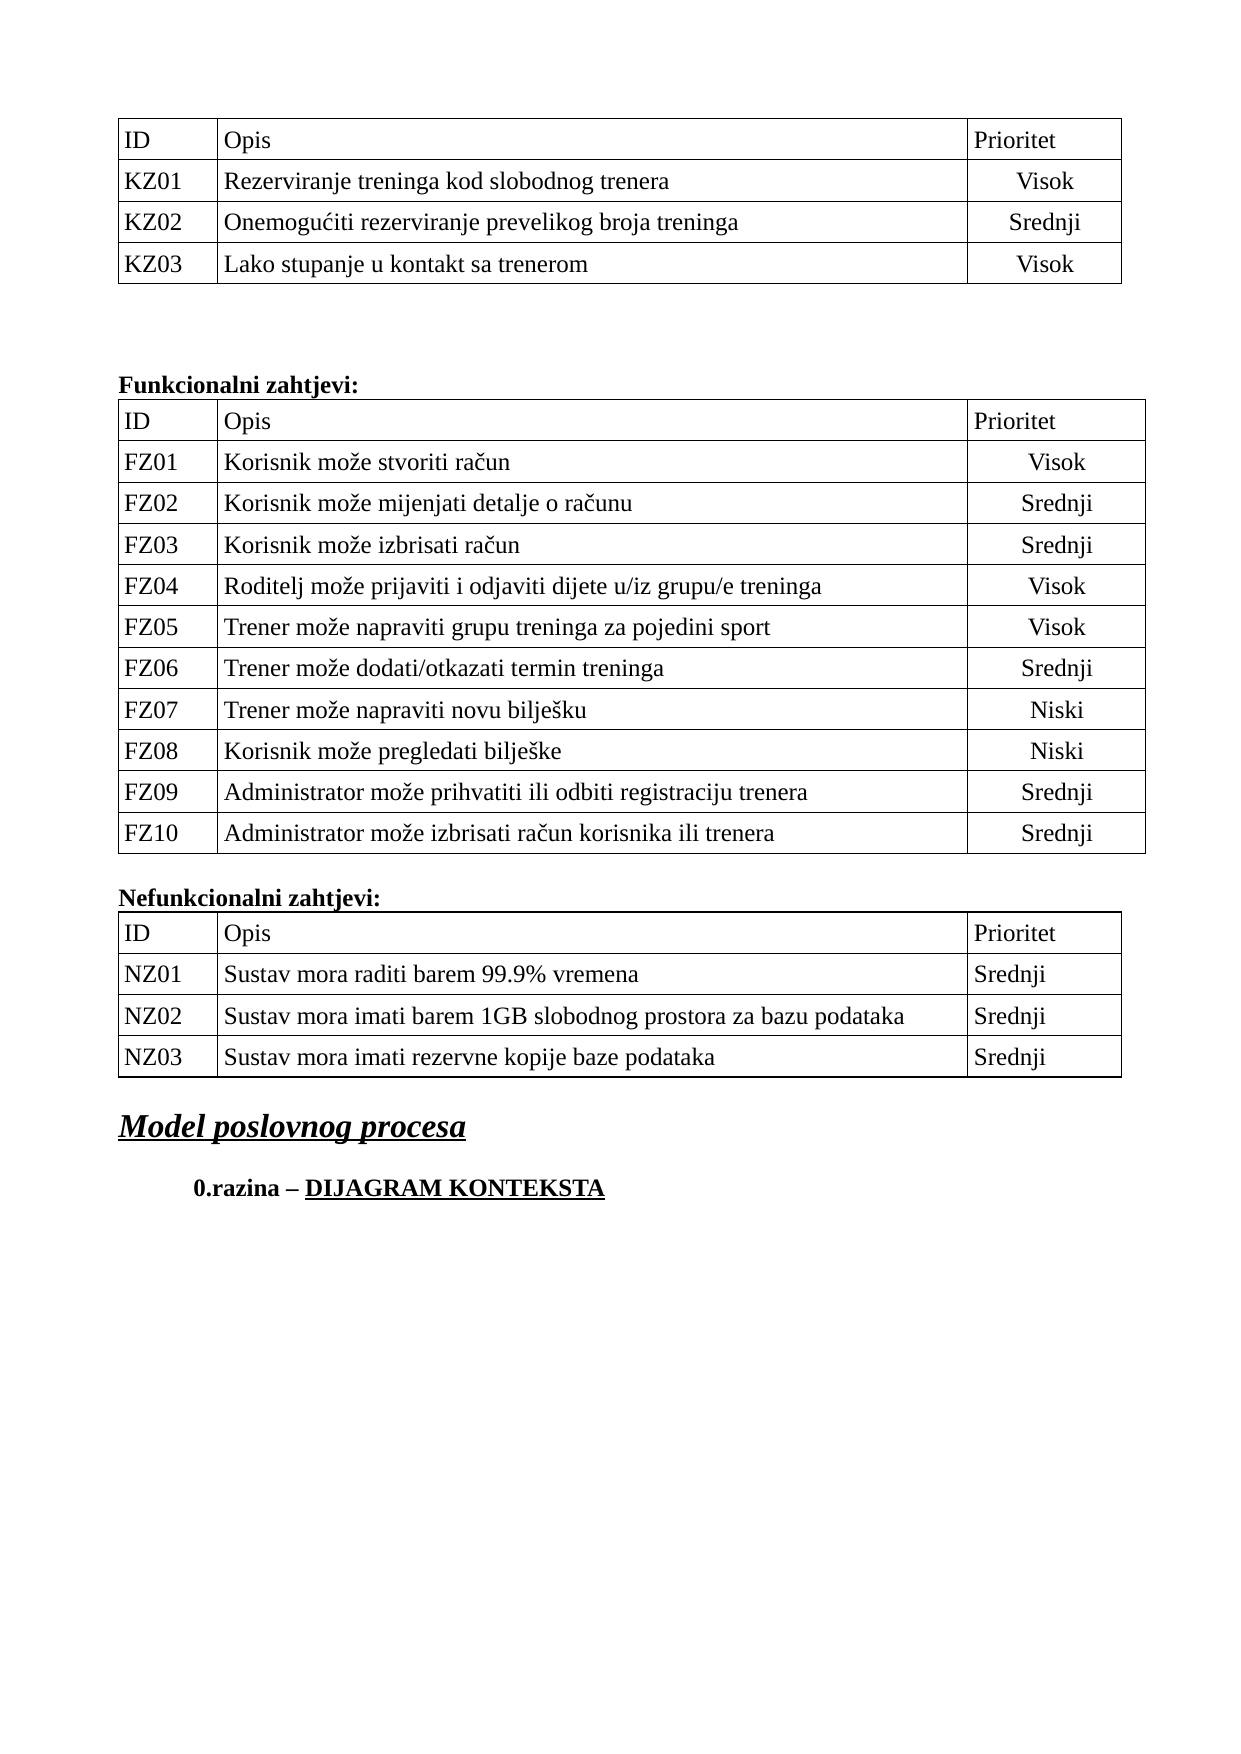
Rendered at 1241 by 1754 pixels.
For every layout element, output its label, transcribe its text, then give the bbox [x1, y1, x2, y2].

table_cell Visok [968, 606, 1145, 647]
table_header Prioritet [968, 119, 1121, 159]
table_header Opis [218, 400, 967, 440]
table_cell Srednji [968, 202, 1121, 242]
table_cell Niski [968, 689, 1145, 729]
table_cell Trener može dodati/otkazati termin treninga [218, 648, 967, 688]
table_header ID [119, 119, 217, 159]
table_cell Visok [968, 441, 1145, 482]
table_cell Visok [968, 243, 1121, 283]
table_cell FZ09 [119, 771, 217, 812]
table_cell KZ03 [119, 243, 217, 283]
table_header Opis [218, 119, 967, 159]
table_cell NZ01 [119, 954, 217, 994]
table_cell FZ07 [119, 689, 217, 729]
table_cell Srednji [968, 771, 1145, 812]
table_header Prioritet [968, 400, 1145, 440]
table_cell Srednji [968, 483, 1145, 523]
table_cell Korisnik može stvoriti račun [218, 441, 967, 482]
table_cell Trener može napraviti grupu treninga za pojedini sport [218, 606, 967, 647]
table_cell FZ01 [119, 441, 217, 482]
text Nefunkcionalni zahtjevi: [118, 883, 1122, 911]
table_cell Sustav mora raditi barem 99.9% vremena [218, 954, 967, 994]
table_header ID [119, 400, 217, 440]
table_cell FZ08 [119, 730, 217, 770]
table_cell Srednji [968, 954, 1121, 994]
table_cell FZ05 [119, 606, 217, 647]
table_header Opis [218, 913, 967, 953]
table_cell Srednji [968, 648, 1145, 688]
table_cell KZ01 [119, 160, 217, 201]
table_cell Roditelj može prijaviti i odjaviti dijete u/iz grupu/e treninga [218, 565, 967, 605]
table_cell Srednji [968, 995, 1121, 1035]
table_cell Visok [968, 565, 1145, 605]
table_cell Sustav mora imati rezervne kopije baze podataka [218, 1036, 967, 1076]
table_cell FZ10 [119, 813, 217, 853]
table_cell Administrator može prihvatiti ili odbiti registraciju trenera [218, 771, 967, 812]
table_cell Trener može napraviti novu bilješku [218, 689, 967, 729]
table_cell Sustav mora imati barem 1GB slobodnog prostora za bazu podataka [218, 995, 967, 1035]
table_cell FZ06 [119, 648, 217, 688]
text Funkcionalni zahtjevi: [118, 370, 1122, 399]
table_cell FZ03 [119, 524, 217, 564]
table_cell Srednji [968, 524, 1145, 564]
table_cell Srednji [968, 1036, 1121, 1076]
table_cell Korisnik može mijenjati detalje o računu [218, 483, 967, 523]
table_cell Niski [968, 730, 1145, 770]
table_cell NZ03 [119, 1036, 217, 1076]
table_header Prioritet [968, 913, 1121, 953]
text 0.razina – DIJAGRAM KONTEKSTA [193, 1173, 1122, 1202]
table_cell Onemogućiti rezerviranje prevelikog broja treninga [218, 202, 967, 242]
text Model poslovnog procesa [118, 1106, 1122, 1144]
table_cell Visok [968, 160, 1121, 201]
table_header ID [119, 913, 217, 953]
table_cell KZ02 [119, 202, 217, 242]
table_cell Lako stupanje u kontakt sa trenerom [218, 243, 967, 283]
table_cell FZ02 [119, 483, 217, 523]
table_cell Korisnik može pregledati bilješke [218, 730, 967, 770]
table_cell Srednji [968, 813, 1145, 853]
table_cell Korisnik može izbrisati račun [218, 524, 967, 564]
table_cell NZ02 [119, 995, 217, 1035]
table_cell FZ04 [119, 565, 217, 605]
table_cell Administrator može izbrisati račun korisnika ili trenera [218, 813, 967, 853]
table_cell Rezerviranje treninga kod slobodnog trenera [218, 160, 967, 201]
